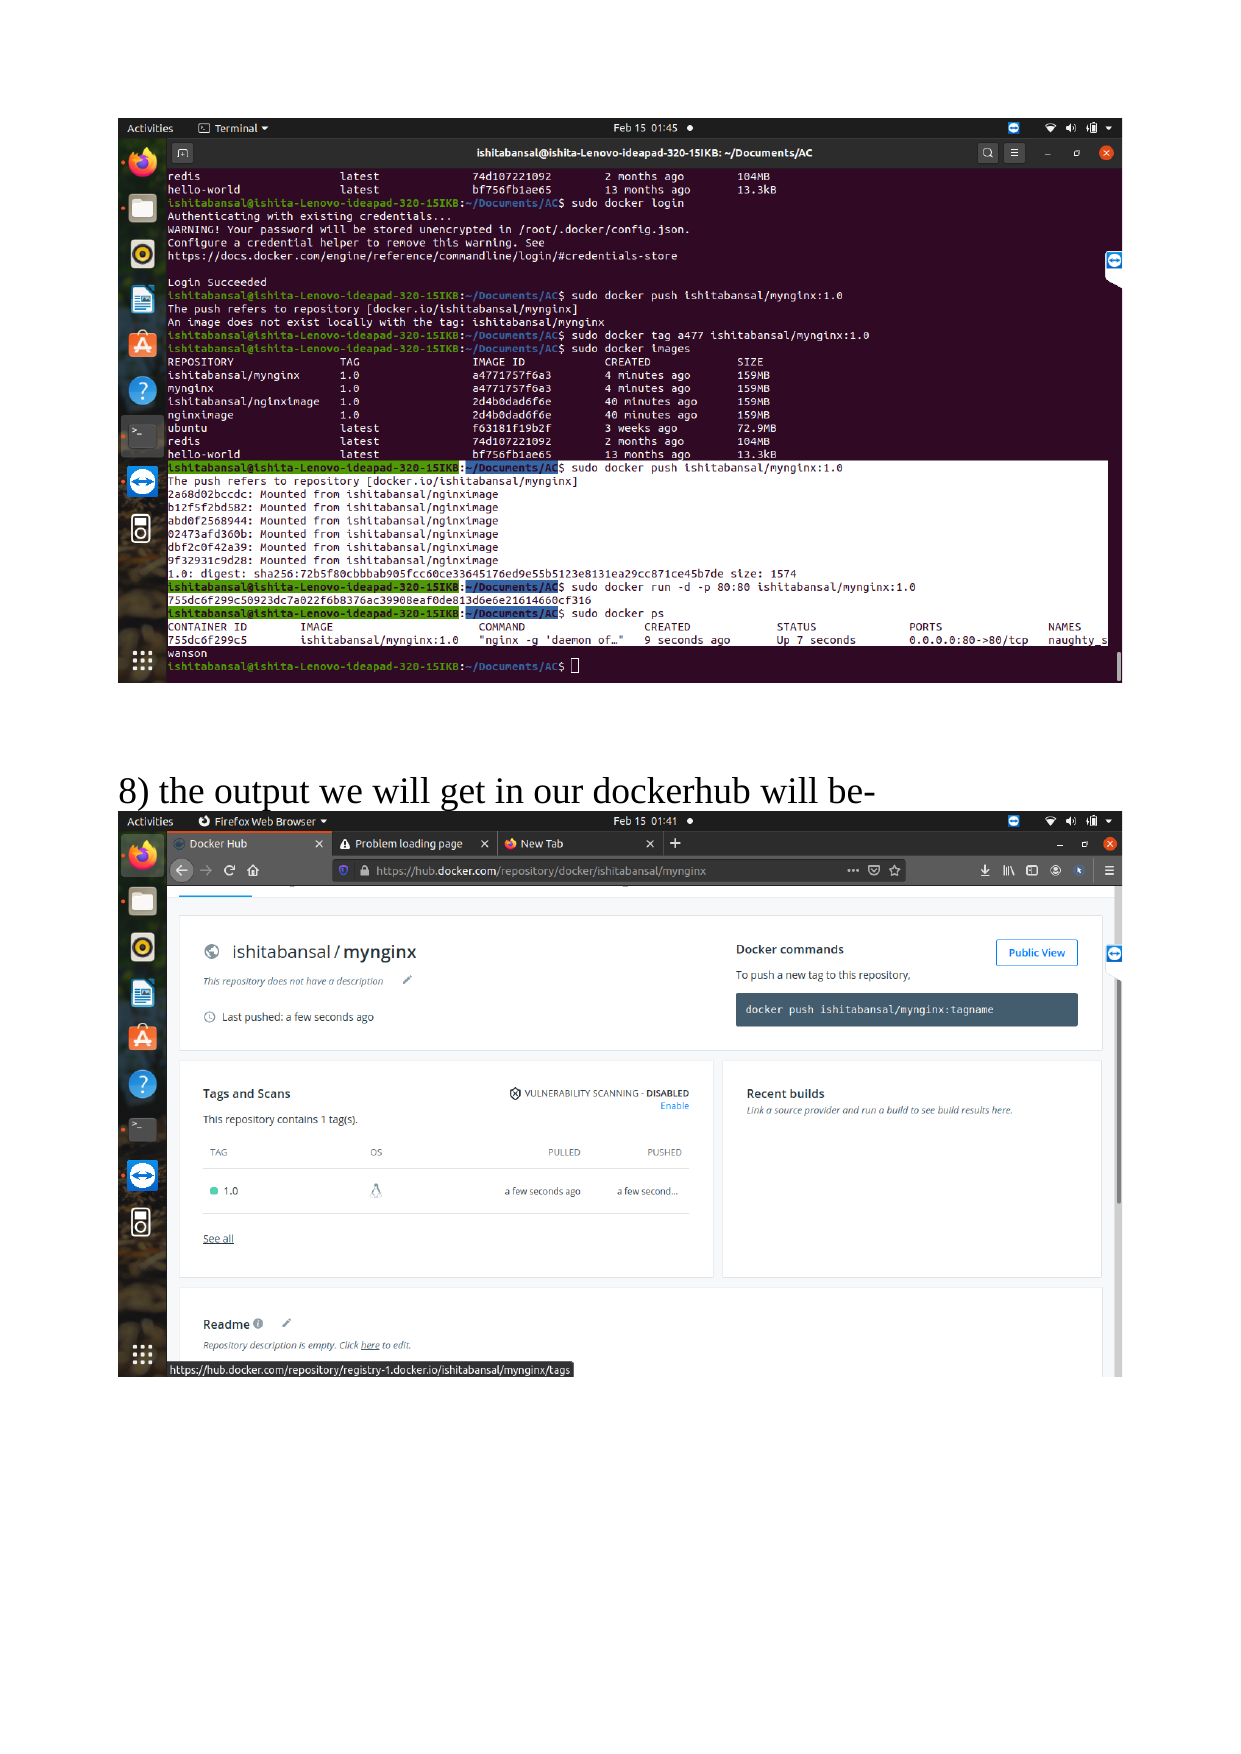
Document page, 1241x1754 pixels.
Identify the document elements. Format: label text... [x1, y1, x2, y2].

text 8) the output we will get in our dockerhub will be- [118, 769, 1122, 811]
picture [118, 811, 1123, 1377]
picture [118, 118, 1123, 683]
